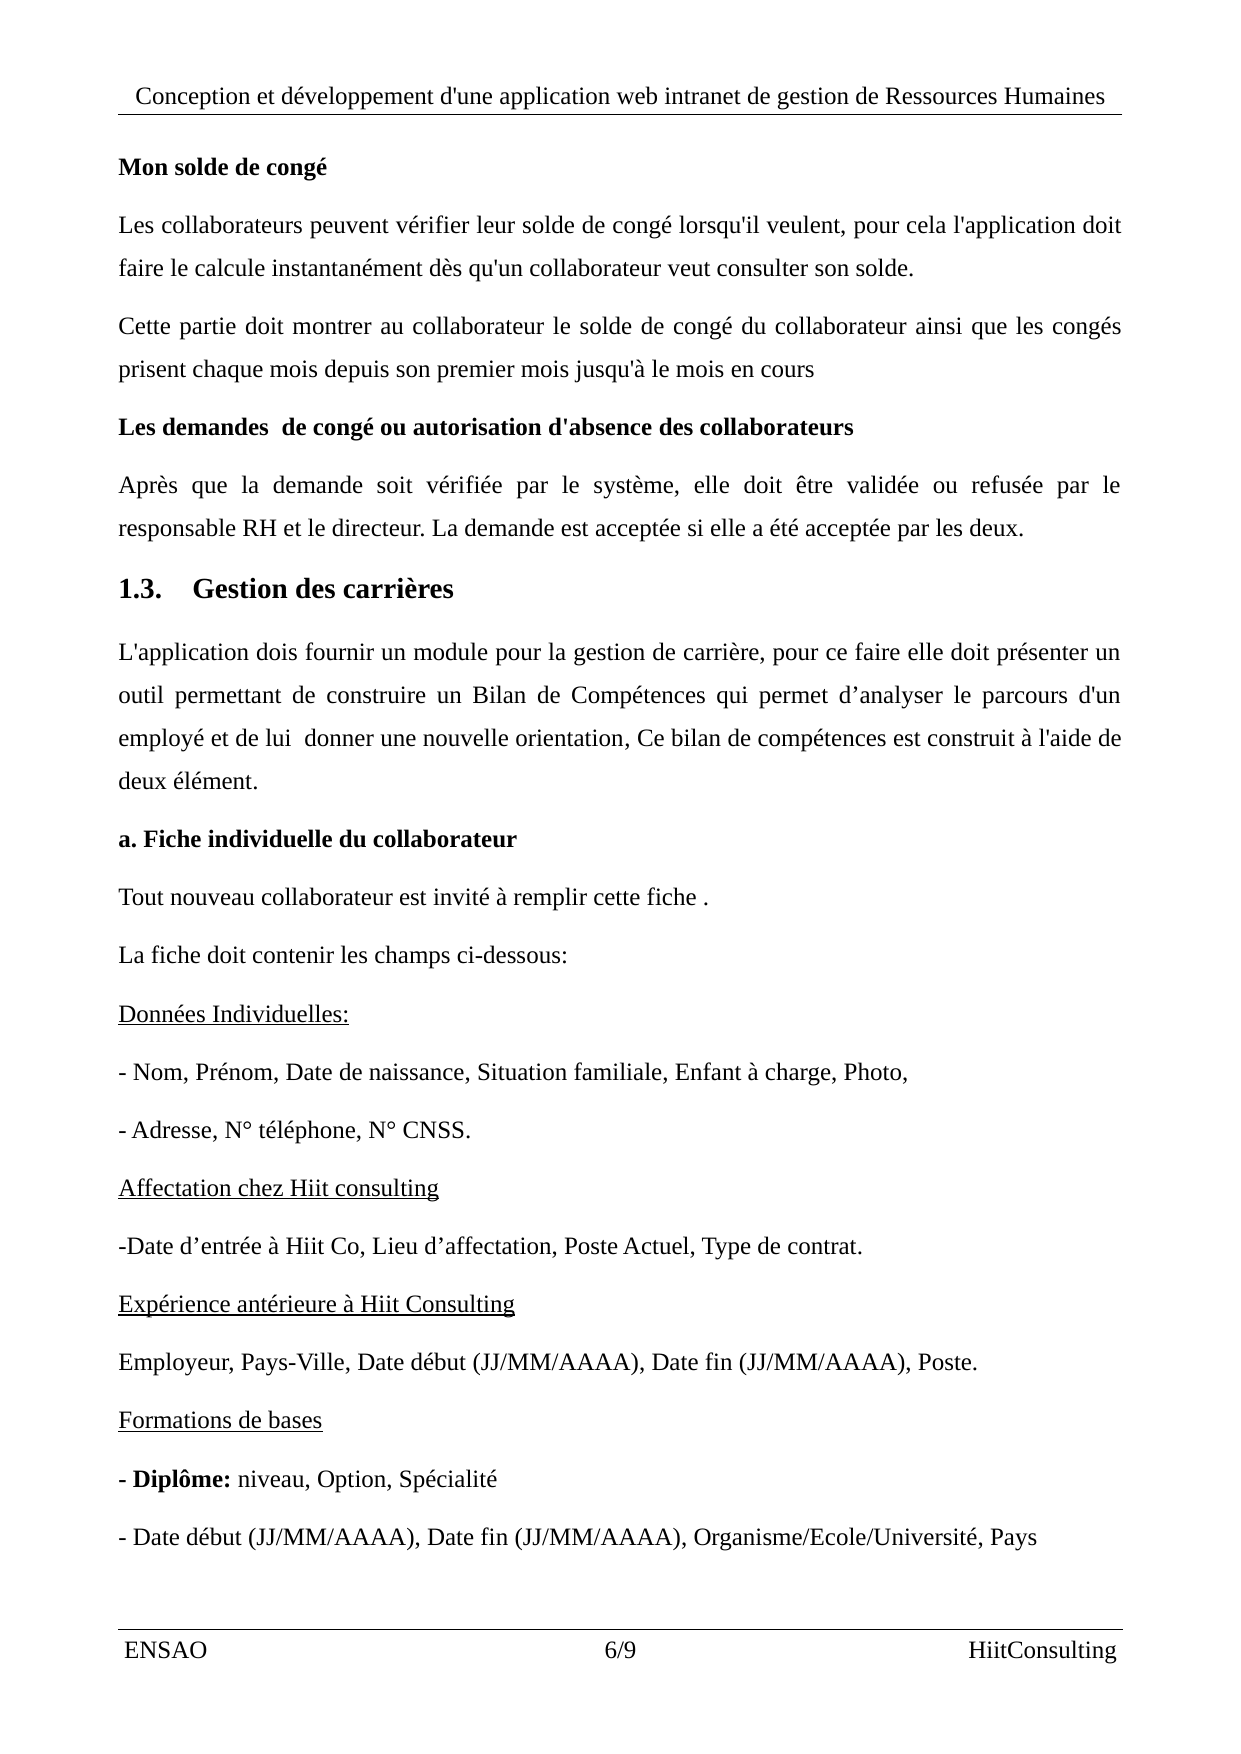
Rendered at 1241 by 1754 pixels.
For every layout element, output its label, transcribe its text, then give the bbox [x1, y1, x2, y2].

text Les collaborateurs peuvent vérifier leur solde de congé lorsqu'il veulent, pour cela l'application doit faire le calcule instantanément dès qu'un collaborateur veut consulter son solde. [118, 210, 1122, 282]
text - Adresse, N° téléphone, N° CNSS. [118, 1115, 1122, 1144]
text Formations de bases [118, 1406, 1122, 1434]
text -Date d’entrée à Hiit Co, Lieu d’affectation, Poste Actuel, Type de contrat. [118, 1231, 1122, 1260]
text - Date début (JJ/MM/AAAA), Date fin (JJ/MM/AAAA), Organisme/Ecole/Université, Pays [118, 1522, 1122, 1551]
text Tout nouveau collaborateur est invité à remplir cette fiche . [118, 882, 1122, 911]
subtitle Mon solde de congé [118, 152, 1122, 180]
text Après que la demande soit vérifiée par le système, elle doit être validée ou refusée par le responsable RH et le directeur. La demande est acceptée si elle a été acceptée par les deux. [118, 470, 1122, 542]
subtitle Données Individuelles: [118, 999, 1122, 1027]
text - Nom, Prénom, Date de naissance, Situation familiale, Enfant à charge, Photo, [118, 1057, 1122, 1086]
subtitle Affectation chez Hiit consulting [118, 1173, 1122, 1202]
text a. Fiche individuelle du collaborateur [118, 824, 1122, 853]
subtitle Expérience antérieure à Hiit Consulting [118, 1289, 1122, 1318]
text - Diplôme: niveau, Option, Spécialité [118, 1464, 1122, 1492]
text Les demandes de congé ou autorisation d'absence des collaborateurs [118, 412, 1122, 441]
text L'application dois fournir un module pour la gestion de carrière, pour ce faire elle doit présenter un outil permettant de construire un Bilan de Compétences qui permet d’analyser le parcours d'un employé et de lui donner une nouvelle orientation, Ce bilan de compétences est construit à l'aide de deux élément. [118, 637, 1122, 795]
text Employeur, Pays-Ville, Date début (JJ/MM/AAAA), Date fin (JJ/MM/AAAA), Poste. [118, 1347, 1122, 1376]
text 1.3. Gestion des carrières [118, 572, 1122, 605]
text Cette partie doit montrer au collaborateur le solde de congé du collaborateur ainsi que les congés prisent chaque mois depuis son premier mois jusqu'à le mois en cours [118, 311, 1122, 383]
text La fiche doit contenir les champs ci-dessous: [118, 941, 1122, 969]
